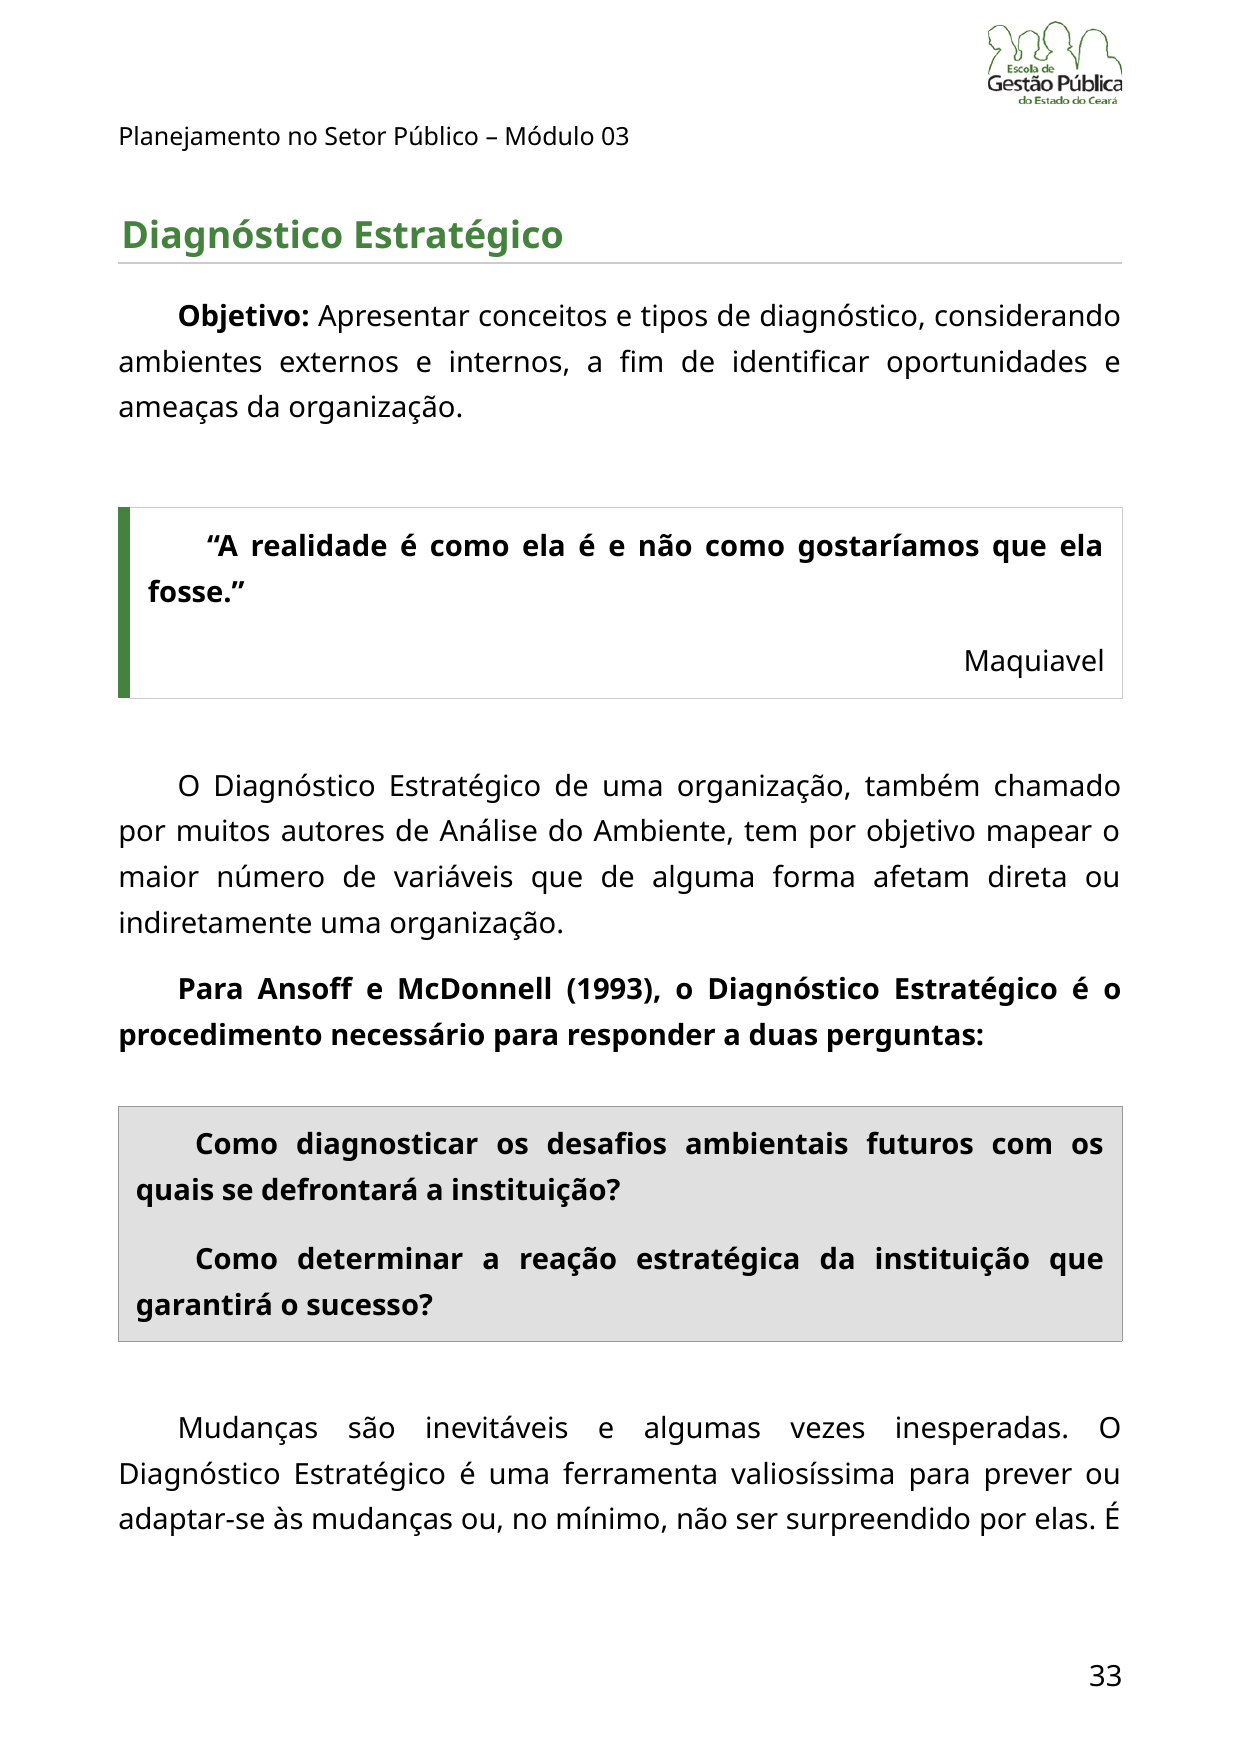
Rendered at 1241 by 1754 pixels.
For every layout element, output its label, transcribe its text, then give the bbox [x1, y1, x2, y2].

table_header [118, 507, 130, 698]
picture [118, 21, 1123, 104]
text Mudanças são inevitáveis e algumas vezes inesperadas. O Diagnóstico Estratégico é uma ferramenta valiosíssima para prever ou adaptar-se às mudanças ou, no mínimo, não ser surpreendido por elas. É [118, 1407, 1122, 1538]
table_header Como diagnosticar os desafios ambientais futuros com os quais se defrontará a instituição? Como determinar a reação estratégica da instituição que garantirá o sucesso? [119, 1107, 1122, 1341]
text Objetivo: Apresentar conceitos e tipos de diagnóstico, considerando ambientes externos e internos, a fim de identificar oportunidades e ameaças da organização. [118, 296, 1122, 426]
text O Diagnóstico Estratégico de uma organização, também chamado por muitos autores de Análise do Ambiente, tem por objetivo mapear o maior número de variáveis que de alguma forma afetam direta ou indiretamente uma organização. [118, 765, 1122, 942]
text Para Ansoff e McDonnell (1993), o Diagnóstico Estratégico é o procedimento necessário para responder a duas perguntas: [118, 968, 1122, 1053]
subtitle Diagnóstico Estratégico [118, 205, 1122, 262]
table_header “A realidade é como ela é e não como gostaríamos que ela fosse.” Maquiavel [130, 508, 1122, 698]
